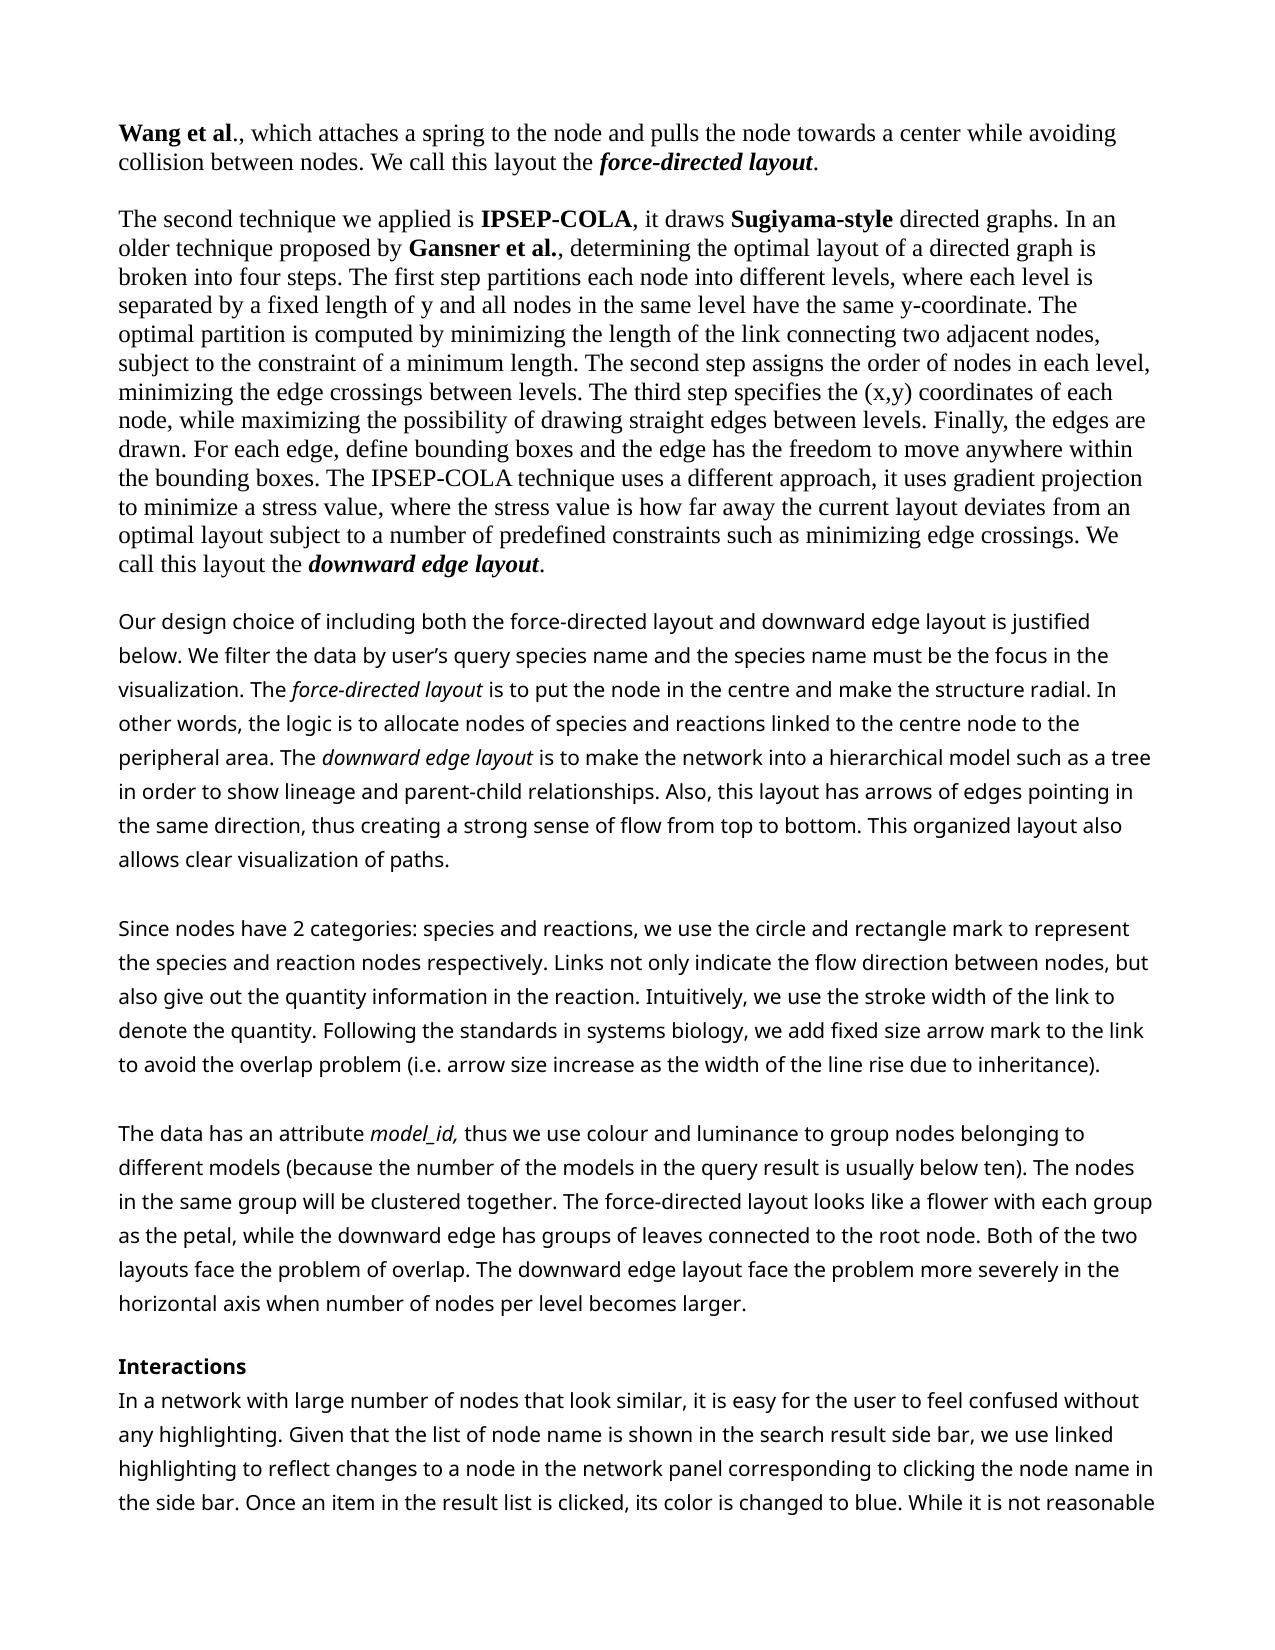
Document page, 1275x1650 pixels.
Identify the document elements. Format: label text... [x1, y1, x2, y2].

text The data has an attribute model_id, thus we use colour and luminance to group nodes belonging to different models (because the number of the models in the query result is usually below ten). The nodes in the same group will be clustered together. The force-directed layout looks like a flower with each group as the petal, while the downward edge has groups of leaves connected to the root node. Both of the two layouts face the problem of overlap. The downward edge layout face the problem more severely in the horizontal axis when number of nodes per level becomes larger. [118, 1119, 1157, 1317]
text In a network with large number of nodes that look similar, it is easy for the user to feel confused without any highlighting. Given that the list of node name is shown in the search result side bar, we use linked highlighting to reflect changes to a node in the network panel corresponding to clicking the node name in the side bar. Once an item in the result list is clicked, its color is changed to blue. While it is not reasonable [118, 1386, 1157, 1516]
text Our design choice of including both the force-directed layout and downward edge layout is justified below. We filter the data by user’s query species name and the species name must be the focus in the visualization. The force-directed layout is to put the node in the centre and make the structure radial. In other words, the logic is to allocate nodes of species and reactions linked to the centre node to the peripheral area. The downward edge layout is to make the network into a hierarchical model such as a tree in order to show lineage and parent-child relationships. Also, this layout has arrows of edges pointing in the same direction, thus creating a strong sense of flow from top to bottom. This organized layout also allows clear visualization of paths. [118, 607, 1157, 874]
text Wang et al., which attaches a spring to the node and pulls the node towards a center while avoiding collision between nodes. We call this layout the force-directed layout. [118, 118, 1157, 176]
text Since nodes have 2 categories: species and reactions, we use the circle and rectangle mark to represent the species and reaction nodes respectively. Links not only indicate the flow direction between nodes, but also give out the quantity information in the reaction. Intuitively, we use the stroke width of the link to denote the quantity. Following the standards in systems biology, we add fixed size arrow mark to the link to avoid the overlap problem (i.e. arrow size increase as the width of the line rise due to inheritance). [118, 914, 1157, 1078]
text Interactions [118, 1352, 1157, 1380]
text The second technique we applied is IPSEP-COLA, it draws Sugiyama-style directed graphs. In an older technique proposed by Gansner et al., determining the optimal layout of a directed graph is broken into four steps. The first step partitions each node into different levels, where each level is separated by a fixed length of y and all nodes in the same level have the same y-coordinate. The optimal partition is computed by minimizing the length of the link connecting two adjacent nodes, subject to the constraint of a minimum length. The second step assigns the order of nodes in each level, minimizing the edge crossings between levels. The third step specifies the (x,y) coordinates of each node, while maximizing the possibility of drawing straight edges between levels. Finally, the edges are drawn. For each edge, define bounding boxes and the edge has the freedom to move anywhere within the bounding boxes. The IPSEP-COLA technique uses a different approach, it uses gradient projection to minimize a stress value, where the stress value is how far away the current layout deviates from an optimal layout subject to a number of predefined constraints such as minimizing edge crossings. We call this layout the downward edge layout. [118, 204, 1157, 578]
